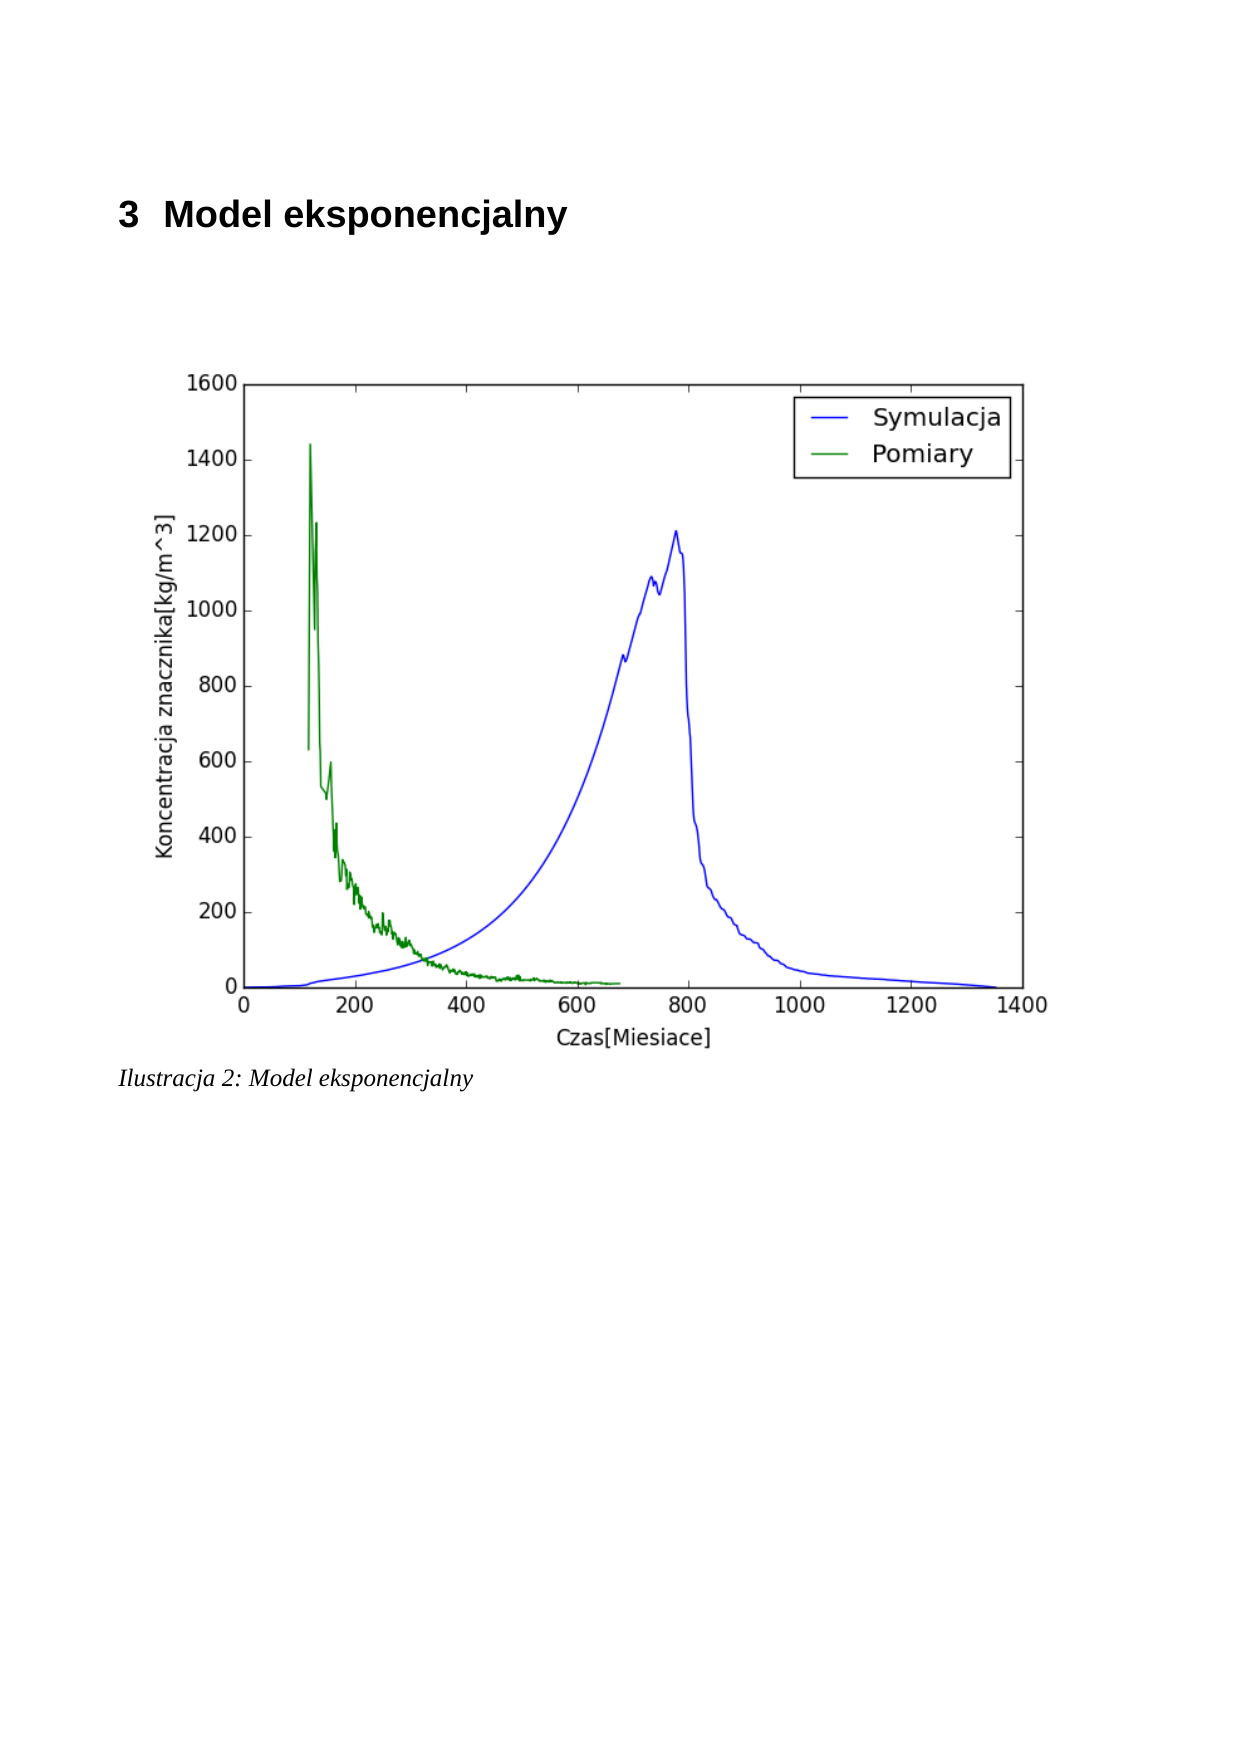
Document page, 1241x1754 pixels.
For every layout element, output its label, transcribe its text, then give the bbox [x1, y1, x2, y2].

text Ilustracja 2: Model eksponencjalny [118, 1063, 1122, 1092]
picture [118, 310, 1123, 1063]
subtitle Model eksponencjalny [118, 192, 1122, 236]
